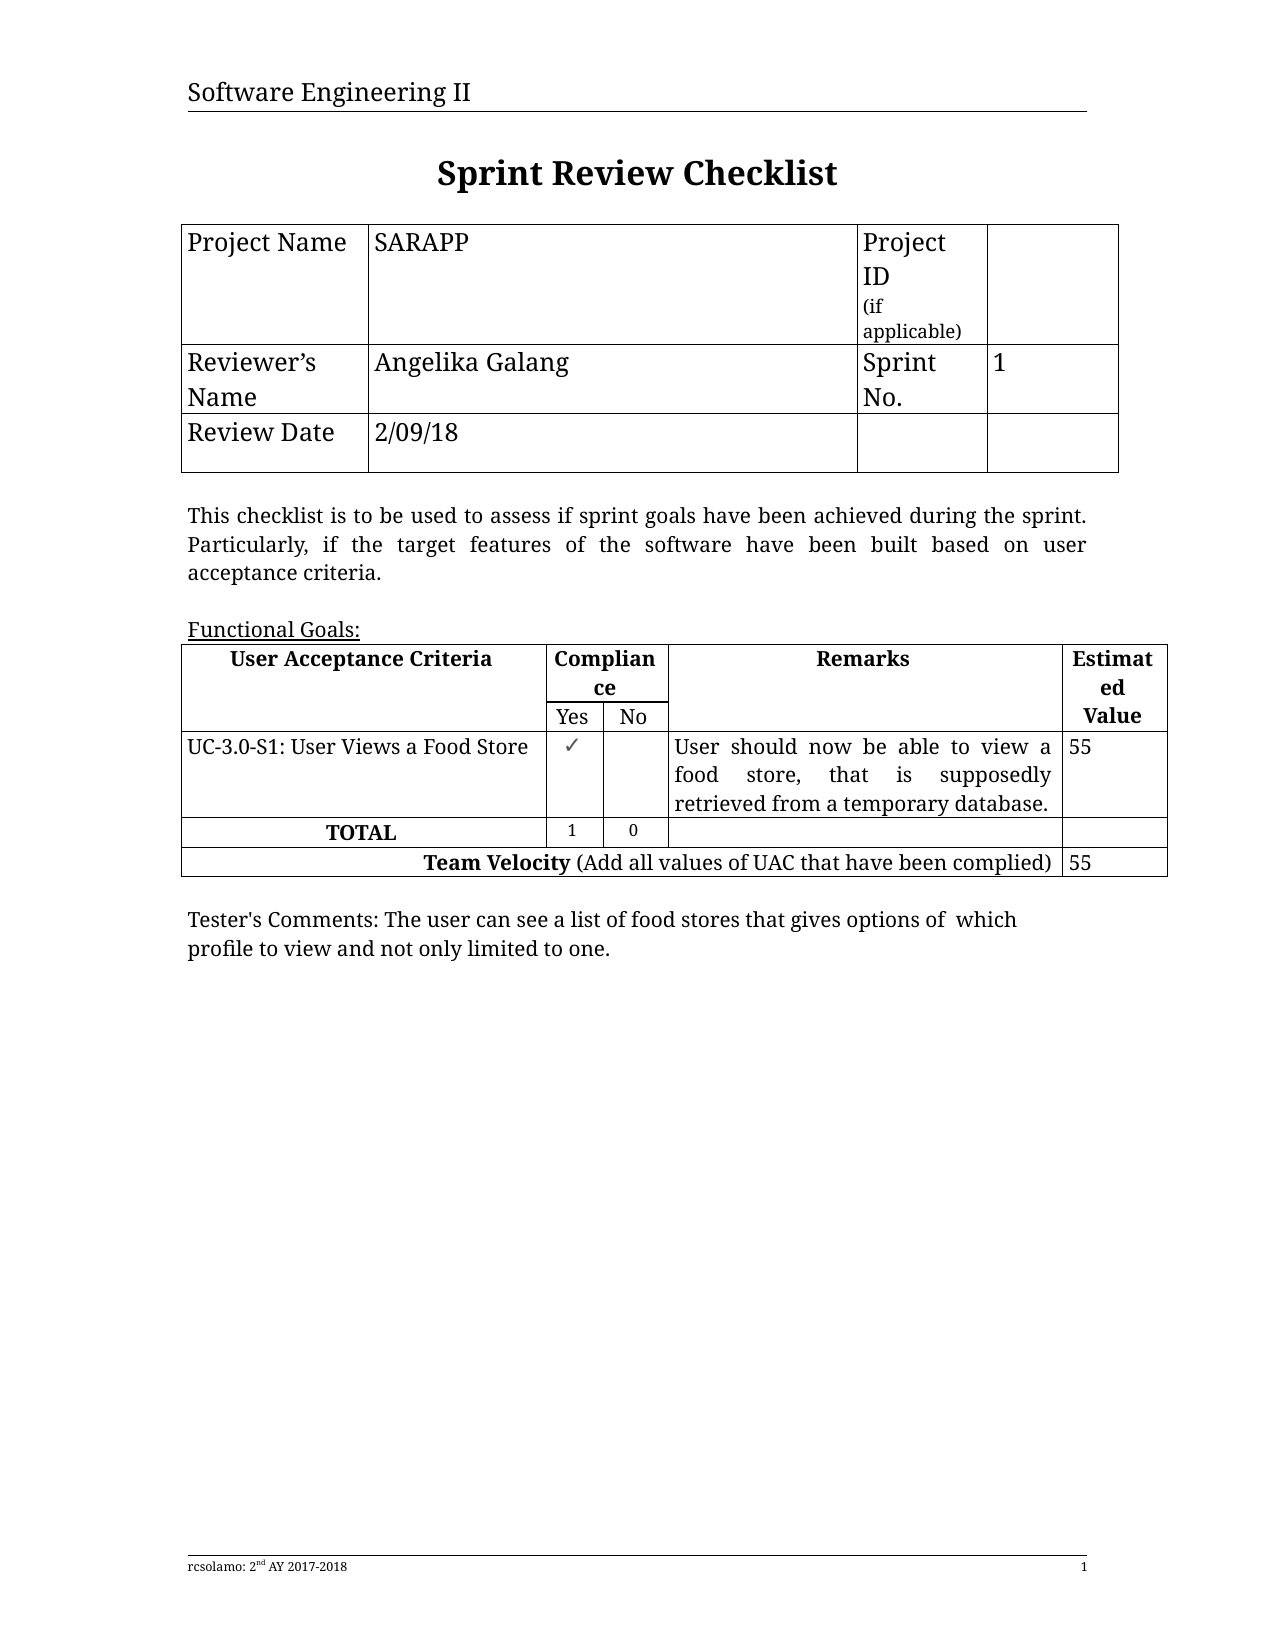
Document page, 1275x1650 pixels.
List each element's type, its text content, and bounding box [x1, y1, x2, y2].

table_cell TOTAL [182, 818, 546, 847]
table_cell Reviewer’s Name [182, 345, 368, 413]
table_header Compliance [547, 645, 668, 701]
table_cell 1 [547, 818, 603, 847]
table_header [988, 225, 1118, 344]
table_cell 0 [604, 818, 668, 847]
table_cell No [604, 703, 668, 731]
table_cell 2/09/18 [369, 414, 857, 472]
table_header Project Name [182, 225, 368, 344]
table_header User Acceptance Criteria [182, 645, 546, 731]
table_header Remarks [669, 645, 1062, 731]
table_header SARAPP [369, 225, 857, 344]
table_cell User should now be able to view a food store, that is supposedly retrieved from a temporary database. [669, 732, 1062, 817]
table_cell UC-3.0-S1: User Views a Food Store [182, 732, 546, 817]
table_cell Yes [547, 703, 603, 731]
table_header Estimated Value [1063, 645, 1167, 731]
table_cell Sprint No. [858, 345, 987, 413]
table_cell Angelika Galang [369, 345, 857, 413]
text Sprint Review Checklist [187, 150, 1087, 195]
table_cell [1063, 818, 1167, 847]
table_cell [669, 818, 1062, 847]
table_cell 55 [1063, 848, 1167, 876]
table_cell [604, 732, 668, 817]
text Functional Goals: [187, 615, 1087, 643]
table_cell [988, 414, 1118, 472]
table_cell Review Date [182, 414, 368, 472]
table_header Project ID (if applicable) [858, 225, 987, 344]
table_cell [858, 414, 987, 472]
text Tester's Comments: The user can see a list of food stores that gives options of which profile to view and not only limited to one. [187, 906, 1087, 962]
table_cell ✓ [547, 732, 603, 817]
table_cell 55 [1063, 732, 1167, 817]
table_cell 1 [988, 345, 1118, 413]
table_cell Team Velocity (Add all values of UAC that have been complied) [182, 848, 1062, 876]
text This checklist is to be used to assess if sprint goals have been achieved during the sprint. Particularly, if the target features of the software have been built based on user acceptance criteria. [187, 501, 1087, 587]
